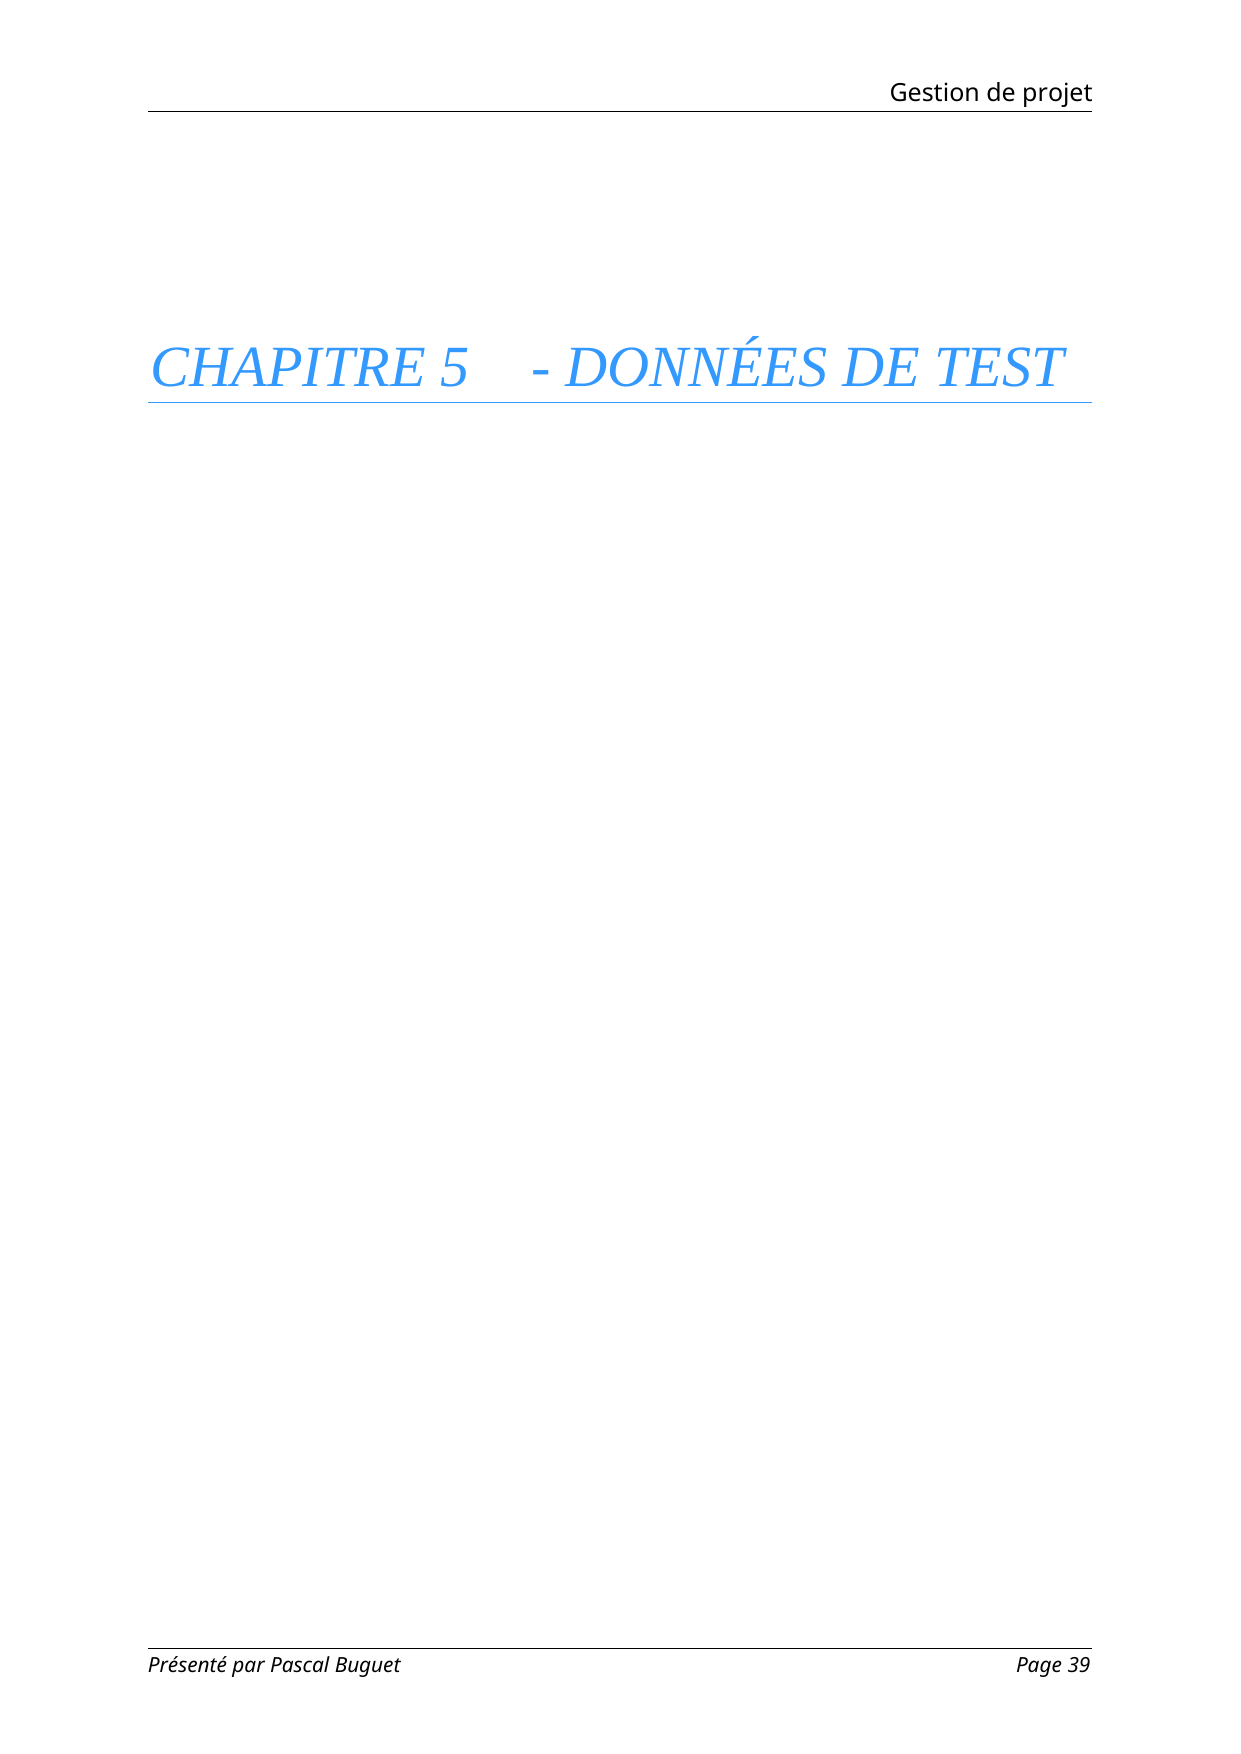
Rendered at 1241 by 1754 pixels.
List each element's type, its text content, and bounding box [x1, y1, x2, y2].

subtitle - Données de test [148, 329, 1092, 402]
